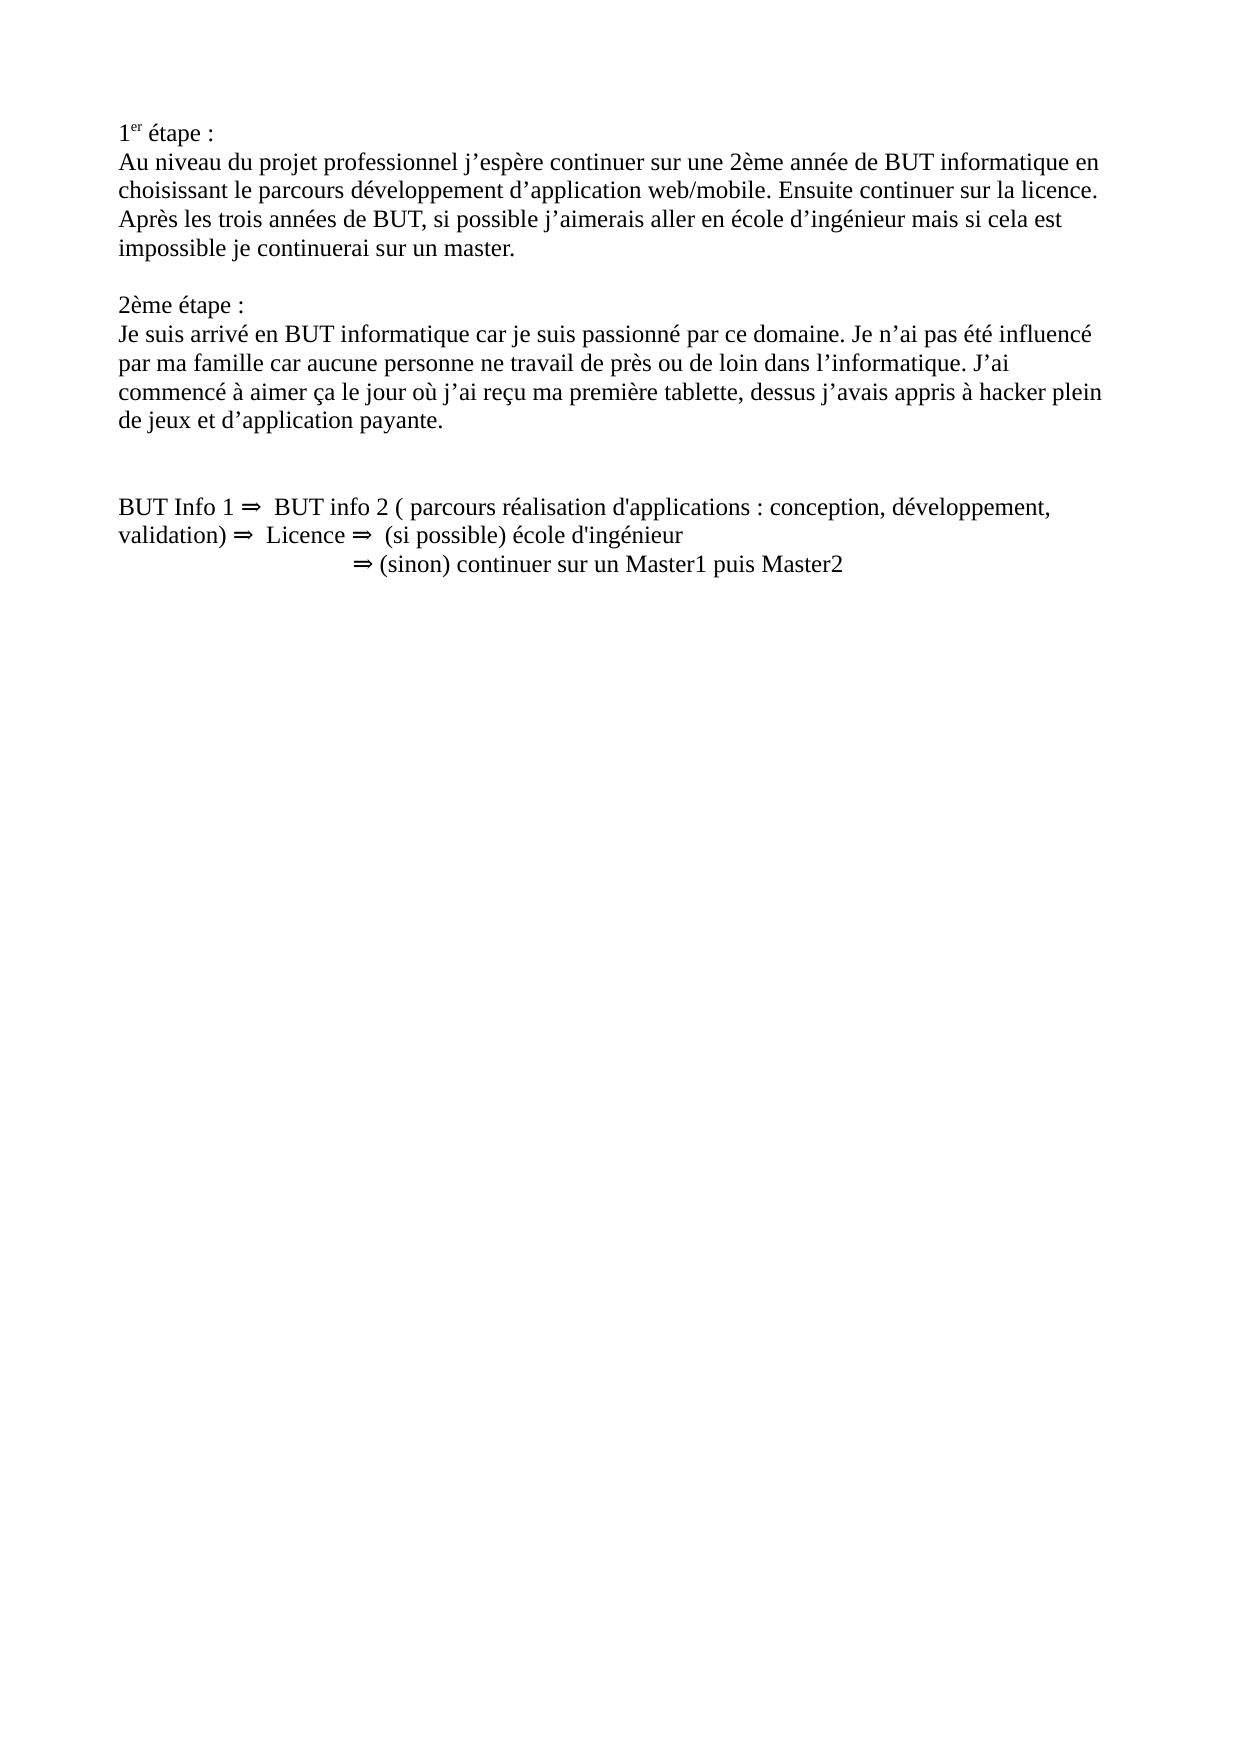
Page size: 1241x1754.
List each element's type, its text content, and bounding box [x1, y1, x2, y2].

text ⇒ (sinon) continuer sur un Master1 puis Master2 [118, 549, 1122, 578]
text Au niveau du projet professionnel j’espère continuer sur une 2ème année de BUT informatique en choisissant le parcours développement d’application web/mobile. Ensuite continuer sur la licence. [118, 147, 1122, 204]
text 2ème étape : [118, 291, 1122, 319]
text Je suis arrivé en BUT informatique car je suis passionné par ce domaine. Je n’ai pas été influencé par ma famille car aucune personne ne travail de près ou de loin dans l’informatique. J’ai commencé à aimer ça le jour où j’ai reçu ma première tablette, dessus j’avais appris à hacker plein de jeux et d’application payante. [118, 319, 1122, 434]
text BUT Info 1 ⇒ BUT info 2 ( parcours réalisation d'applications : conception, développement, validation) ⇒ Licence ⇒ (si possible) école d'ingénieur [118, 492, 1122, 549]
text Après les trois années de BUT, si possible j’aimerais aller en école d’ingénieur mais si cela est impossible je continuerai sur un master. [118, 204, 1122, 262]
text 1er étape : [118, 118, 1122, 147]
